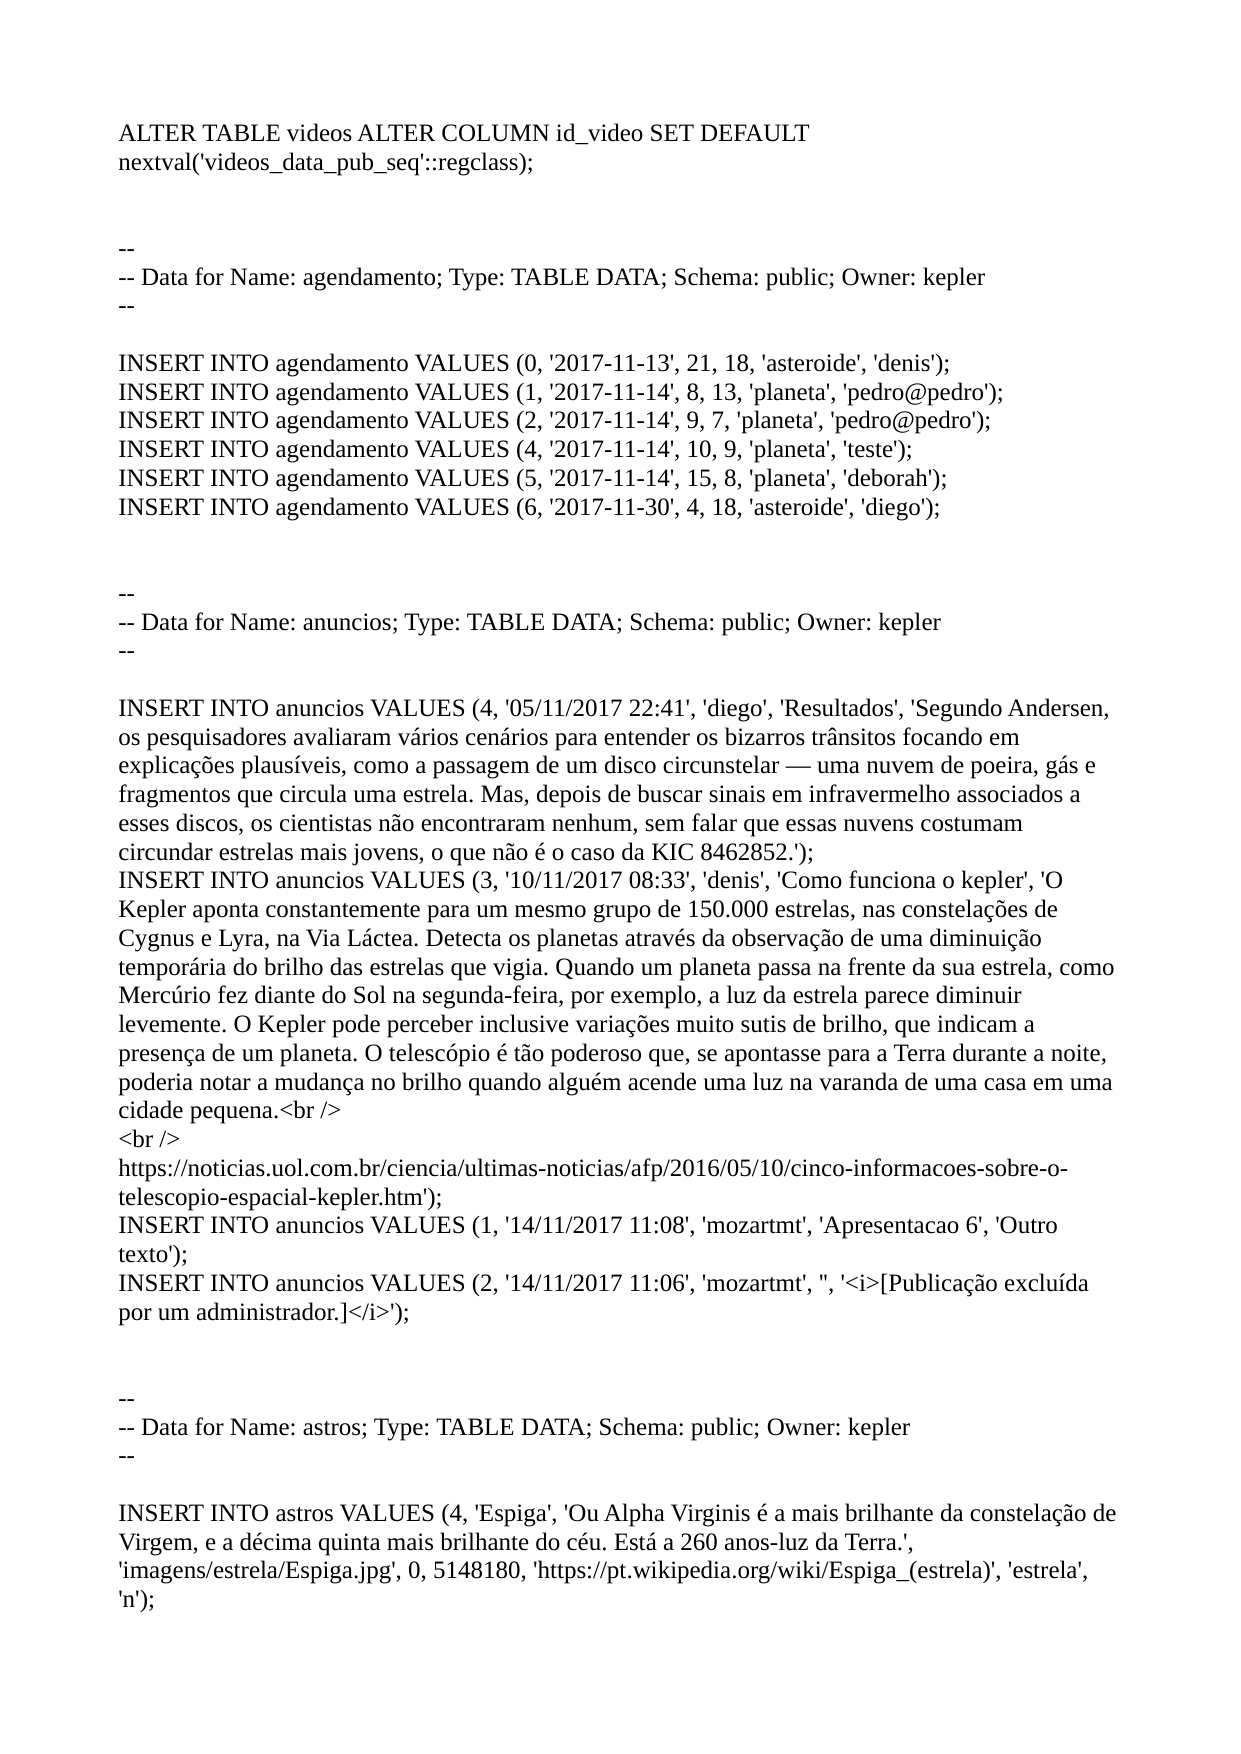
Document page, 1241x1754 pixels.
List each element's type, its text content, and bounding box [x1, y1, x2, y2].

text -- [118, 578, 1122, 607]
text INSERT INTO astros VALUES (4, 'Espiga', 'Ou Alpha Virginis é a mais brilhante da constelação de Virgem, e a décima quinta mais brilhante do céu. Está a 260 anos-luz da Terra.', 'imagens/estrela/Espiga.jpg', 0, 5148180, 'https://pt.wikipedia.org/wiki/Espiga_(estrela)', 'estrela', 'n'); [118, 1498, 1122, 1613]
text -- [118, 1383, 1122, 1412]
text INSERT INTO anuncios VALUES (3, '10/11/2017 08:33', 'denis', 'Como funciona o kepler', 'O Kepler aponta constantemente para um mesmo grupo de 150.000 estrelas, nas constelações de Cygnus e Lyra, na Via Láctea. Detecta os planetas através da observação de uma diminuição temporária do brilho das estrelas que vigia. Quando um planeta passa na frente da sua estrela, como Mercúrio fez diante do Sol na segunda-feira, por exemplo, a luz da estrela parece diminuir levemente. O Kepler pode perceber inclusive variações muito sutis de brilho, que indicam a presença de um planeta. O telescópio é tão poderoso que, se apontasse para a Terra durante a noite, poderia notar a mudança no brilho quando alguém acende uma luz na varanda de uma casa em uma cidade pequena.<br /> [118, 866, 1122, 1124]
text -- Data for Name: astros; Type: TABLE DATA; Schema: public; Owner: kepler [118, 1412, 1122, 1441]
text ALTER TABLE videos ALTER COLUMN id_video SET DEFAULT nextval('videos_data_pub_seq'::regclass); [118, 118, 1122, 176]
text -- [118, 636, 1122, 664]
text INSERT INTO anuncios VALUES (2, '14/11/2017 11:06', 'mozartmt', '', '<i>[Publicação excluída por um administrador.]</i>'); [118, 1268, 1122, 1326]
text INSERT INTO anuncios VALUES (1, '14/11/2017 11:08', 'mozartmt', 'Apresentacao 6', 'Outro texto'); [118, 1211, 1122, 1268]
text INSERT INTO agendamento VALUES (4, '2017-11-14', 10, 9, 'planeta', 'teste'); [118, 434, 1122, 463]
text INSERT INTO anuncios VALUES (4, '05/11/2017 22:41', 'diego', 'Resultados', 'Segundo Andersen, os pesquisadores avaliaram vários cenários para entender os bizarros trânsitos focando em explicações plausíveis, como a passagem de um disco circunstelar — uma nuvem de poeira, gás e fragmentos que circula uma estrela. Mas, depois de buscar sinais em infravermelho associados a esses discos, os cientistas não encontraram nenhum, sem falar que essas nuvens costumam circundar estrelas mais jovens, o que não é o caso da KIC 8462852.'); [118, 693, 1122, 866]
text -- [118, 1441, 1122, 1469]
text https://noticias.uol.com.br/ciencia/ultimas-noticias/afp/2016/05/10/cinco-informacoes-sobre-o-telescopio-espacial-kepler.htm'); [118, 1153, 1122, 1211]
text -- [118, 233, 1122, 262]
text INSERT INTO agendamento VALUES (0, '2017-11-13', 21, 18, 'asteroide', 'denis'); [118, 348, 1122, 377]
text -- [118, 291, 1122, 319]
text -- Data for Name: agendamento; Type: TABLE DATA; Schema: public; Owner: kepler [118, 262, 1122, 291]
text INSERT INTO agendamento VALUES (2, '2017-11-14', 9, 7, 'planeta', 'pedro@pedro'); [118, 406, 1122, 434]
text INSERT INTO agendamento VALUES (6, '2017-11-30', 4, 18, 'asteroide', 'diego'); [118, 492, 1122, 521]
text <br /> [118, 1124, 1122, 1153]
text INSERT INTO agendamento VALUES (5, '2017-11-14', 15, 8, 'planeta', 'deborah'); [118, 463, 1122, 492]
text INSERT INTO agendamento VALUES (1, '2017-11-14', 8, 13, 'planeta', 'pedro@pedro'); [118, 377, 1122, 406]
text -- Data for Name: anuncios; Type: TABLE DATA; Schema: public; Owner: kepler [118, 607, 1122, 636]
